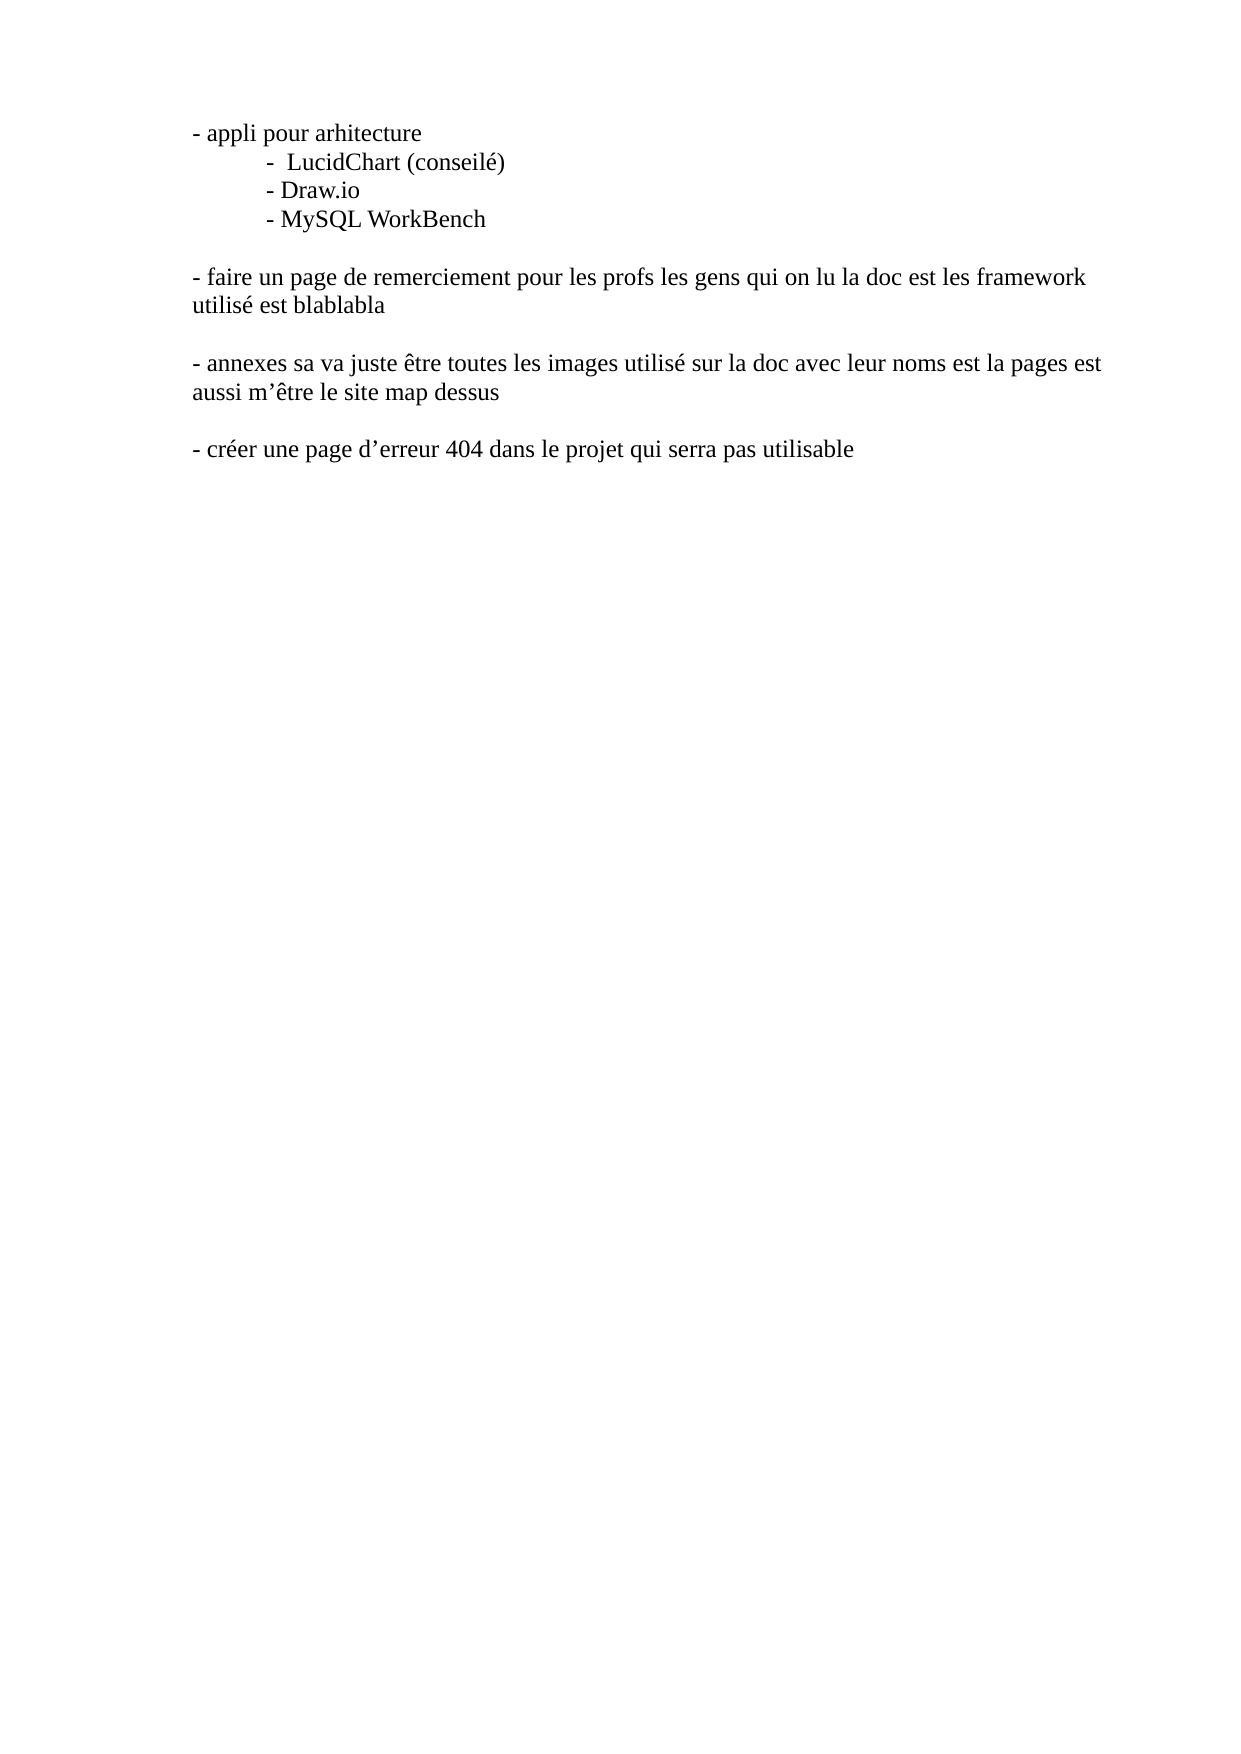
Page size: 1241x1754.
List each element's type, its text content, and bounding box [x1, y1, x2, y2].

text - MySQL WorkBench [266, 204, 1122, 233]
text - créer une page d’erreur 404 dans le projet qui serra pas utilisable [192, 434, 1122, 463]
text - appli pour arhitecture [192, 118, 1122, 147]
text - Draw.io [266, 176, 1122, 204]
text - LucidChart (conseilé) [266, 147, 1122, 176]
text - annexes sa va juste être toutes les images utilisé sur la doc avec leur noms est la pages est aussi m’être le site map dessus [192, 348, 1122, 406]
text - faire un page de remerciement pour les profs les gens qui on lu la doc est les framework utilisé est blablabla [192, 262, 1122, 319]
